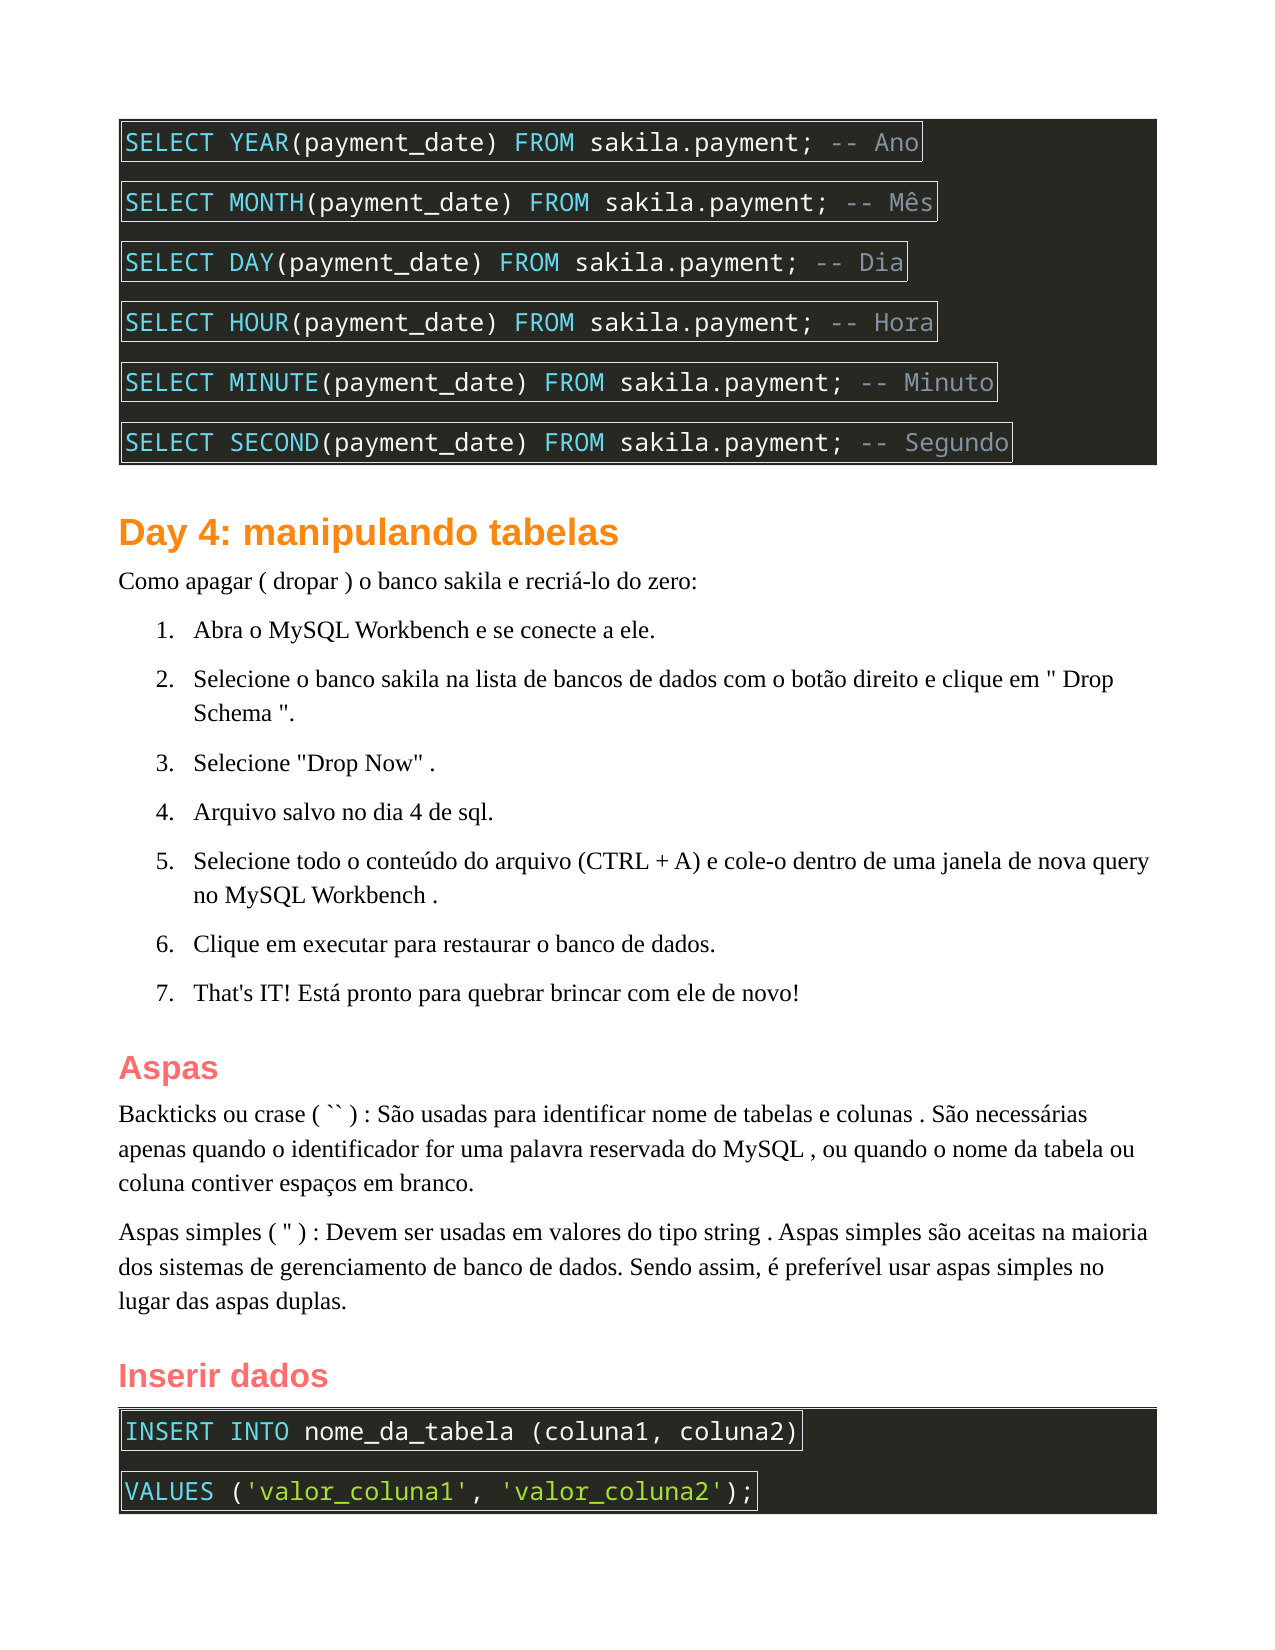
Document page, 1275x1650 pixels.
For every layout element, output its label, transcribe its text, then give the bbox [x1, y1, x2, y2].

list Clique em executar para restaurar o banco de dados. [156, 929, 1157, 958]
list Selecione "Drop Now" . [156, 748, 1157, 776]
text Aspas simples ( '' ) : Devem ser usadas em valores do tipo string . Aspas simples são aceitas na maioria dos sistemas de gerenciamento de banco de dados. Sendo assim, é preferível usar aspas simples no lugar das aspas duplas. [118, 1217, 1157, 1315]
list Abra o MySQL Workbench e se conecte a ele. [156, 615, 1157, 644]
text SELECT HOUR(payment_date) FROM sakila.payment; -- Hora [119, 298, 1157, 342]
list That's IT! Está pronto para quebrar brincar com ele de novo! [156, 978, 1157, 1007]
subtitle Aspas [118, 1048, 1157, 1087]
subtitle Day 4: manipulando tabelas [118, 510, 1157, 553]
text SELECT MONTH(payment_date) FROM sakila.payment; -- Mês [119, 178, 1157, 221]
text SELECT SECOND(payment_date) FROM sakila.payment; -- Segundo [119, 419, 1157, 465]
list Selecione o banco sakila na lista de bancos de dados com o botão direito e clique em " Drop Schema ". [156, 664, 1157, 727]
list Selecione todo o conteúdo do arquivo (CTRL + A) e cole-o dentro de uma janela de nova query no MySQL Workbench . [156, 846, 1157, 909]
text INSERT INTO nome_da_tabela (coluna1, coluna2) [119, 1409, 1157, 1451]
text Backticks ou crase ( `` ) : São usadas para identificar nome de tabelas e colunas . São necessárias apenas quando o identificador for uma palavra reservada do MySQL , ou quando o nome da tabela ou coluna contiver espaços em branco. [118, 1099, 1157, 1197]
text SELECT MINUTE(payment_date) FROM sakila.payment; -- Minuto [119, 358, 1157, 402]
text SELECT DAY(payment_date) FROM sakila.payment; -- Dia [119, 238, 1157, 281]
list Arquivo salvo no dia 4 de sql. [156, 797, 1157, 825]
subtitle Inserir dados [118, 1356, 1157, 1395]
text Como apagar ( dropar ) o banco sakila e recriá-lo do zero: [118, 566, 1157, 595]
text SELECT YEAR(payment_date) FROM sakila.payment; -- Ano [119, 119, 1157, 161]
text VALUES ('valor_coluna1', 'valor_coluna2'); [119, 1467, 1157, 1514]
